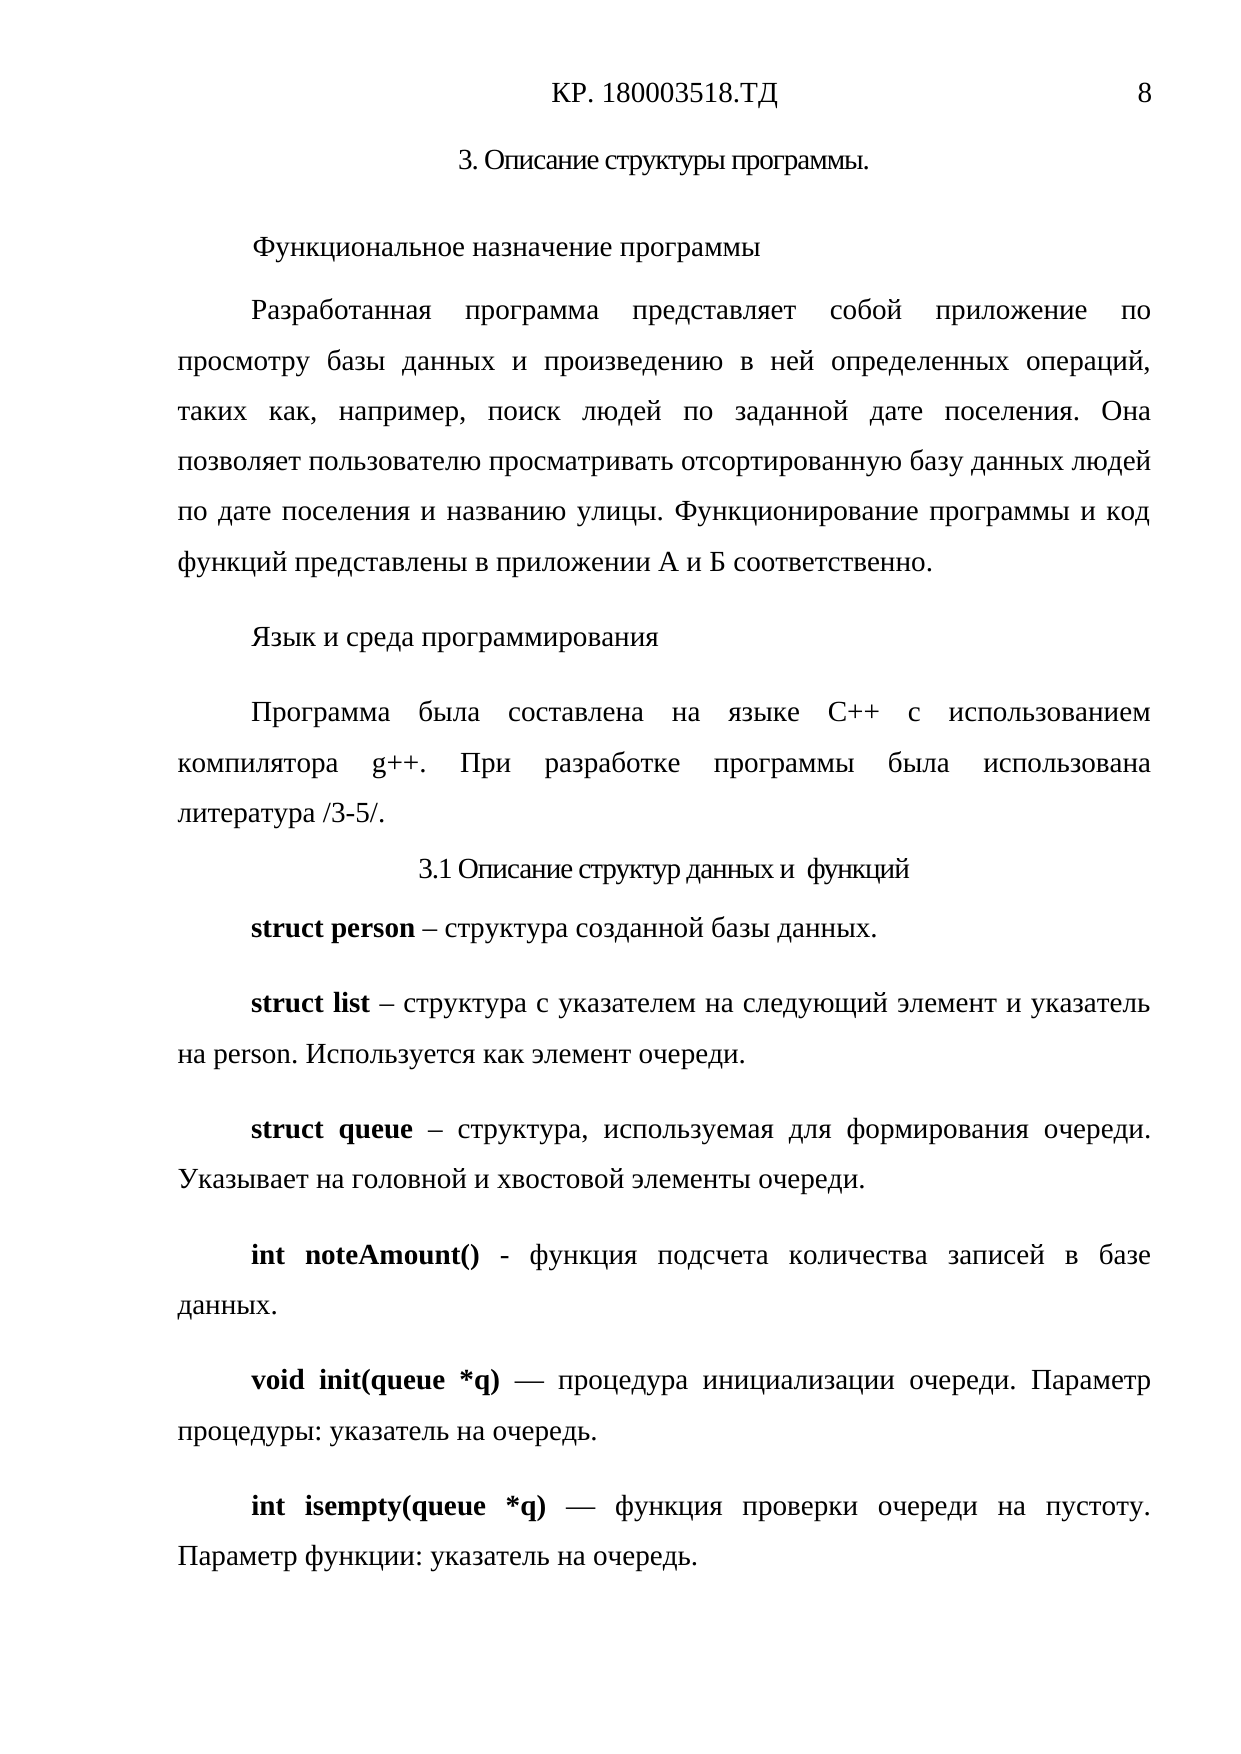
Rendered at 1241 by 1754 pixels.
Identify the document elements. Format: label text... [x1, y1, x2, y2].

text Программа была составлена на языке C++ с использованием компилятора g++. При разработке программы была использована литература /3-5/. [177, 694, 1152, 829]
text int isempty(queue *q) — функция проверки очереди на пустоту. Параметр функции: указатель на очередь. [177, 1488, 1152, 1572]
text Разработанная программа представляет собой приложение по просмотру базы данных и произведению в ней определенных операций, таких как, например, поиск людей по заданной дате поселения. Она позволяет пользователю просматривать отсортированную базу данных людей по дате поселения и названию улицы. Функционирование программы и код функций представлены в приложении А и Б соответственно. [177, 292, 1152, 577]
text struct list – структура с указателем на следующий элемент и указатель на person. Используется как элемент очереди. [177, 986, 1152, 1069]
title 3. Описание структуры программы. [177, 142, 1152, 176]
text Язык и среда программирования [177, 619, 1152, 653]
text struct person – структура созданной базы данных. [177, 910, 1152, 944]
text struct queue – структура, используемая для формирования очереди. Указывает на головной и хвостовой элементы очереди. [177, 1111, 1152, 1195]
text int noteAmount() - функция подсчета количества записей в базе данных. [177, 1237, 1152, 1321]
text Функциональное назначение программы [177, 229, 1152, 262]
title 3.1 Описание структур данных и функций [177, 852, 1152, 885]
text void init(queue *q) — процедура инициализации очереди. Параметр процедуры: указатель на очередь. [177, 1362, 1152, 1446]
